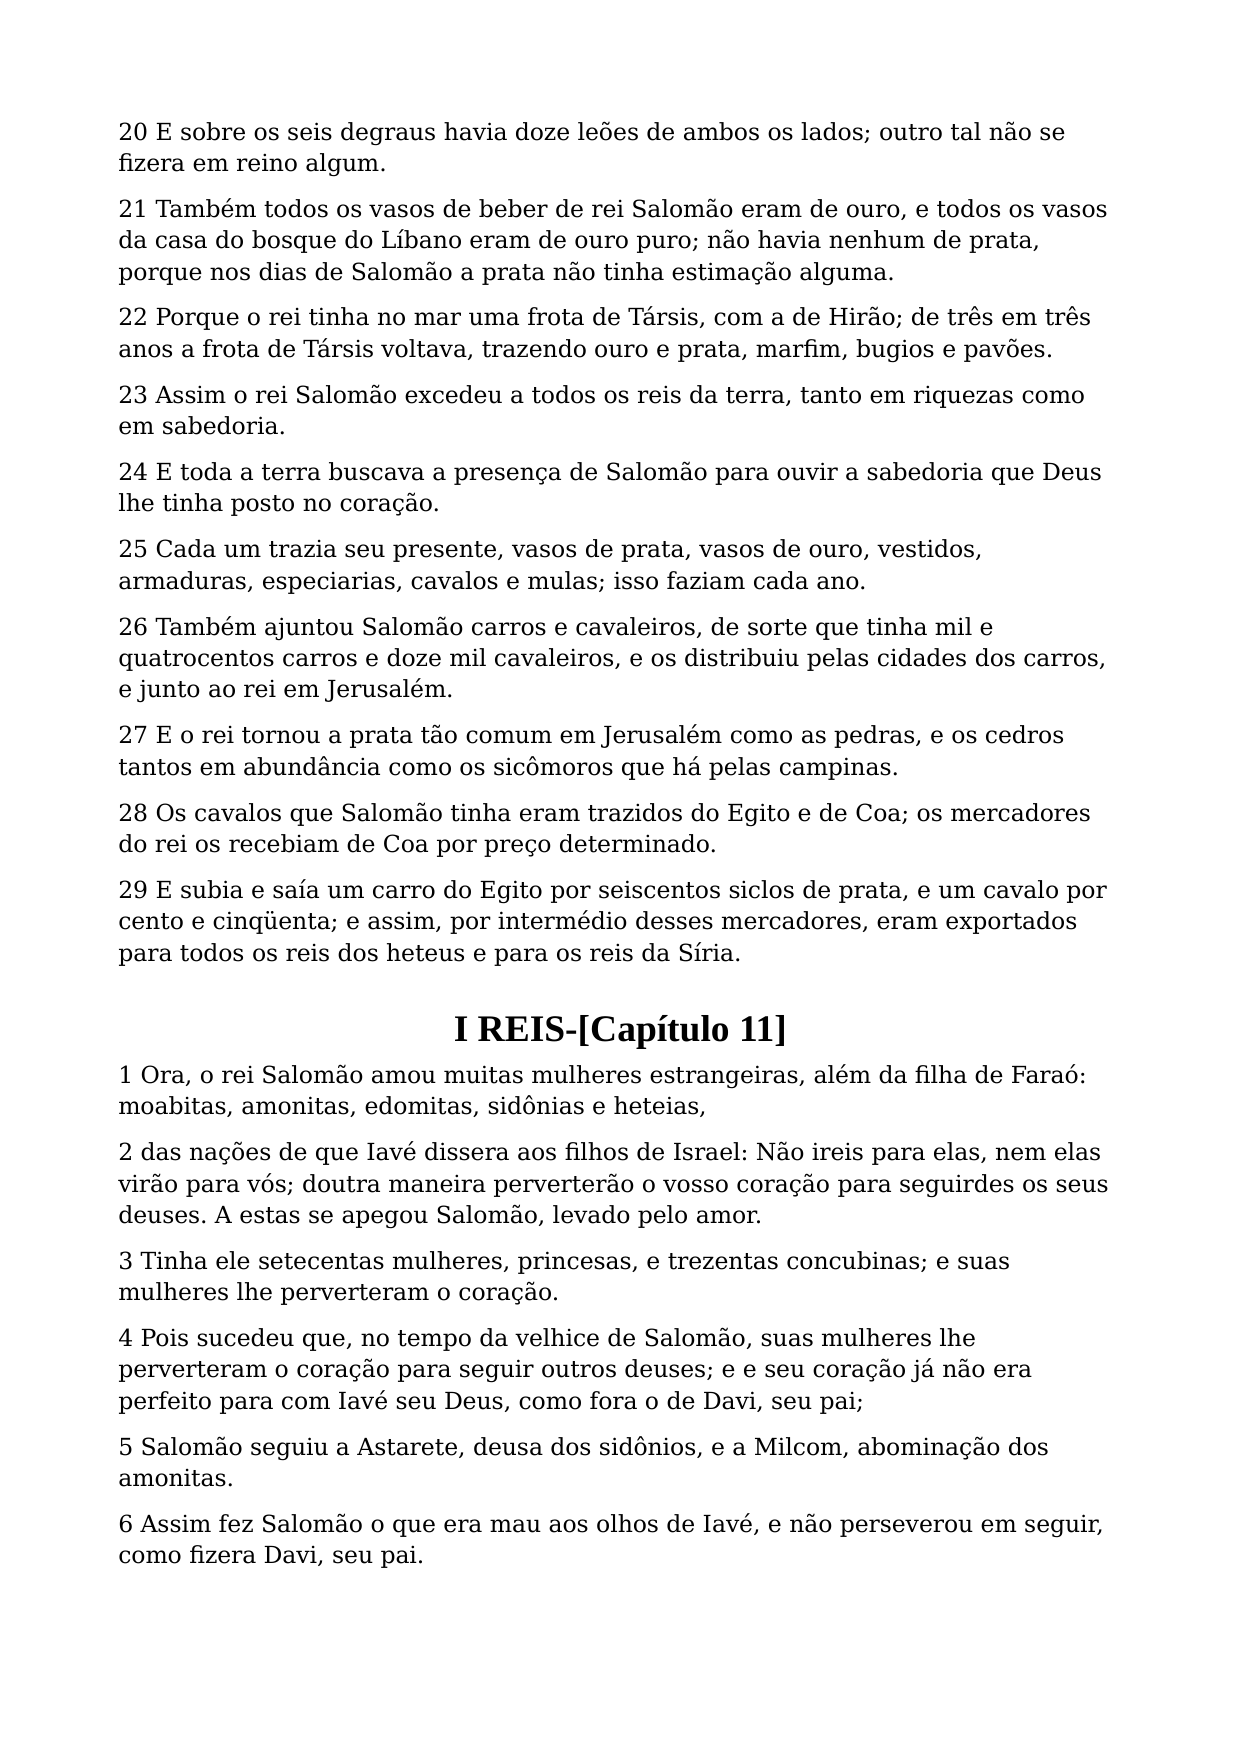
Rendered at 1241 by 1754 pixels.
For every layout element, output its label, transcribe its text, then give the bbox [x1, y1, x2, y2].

text 29 E subia e saía um carro do Egito por seiscentos siclos de prata, e um cavalo por cento e cinqüenta; e assim, por intermédio desses mercadores, eram exportados para todos os reis dos heteus e para os reis da Síria. [118, 876, 1122, 966]
text 24 E toda a terra buscava a presença de Salomão para ouvir a sabedoria que Deus lhe tinha posto no coração. [118, 459, 1122, 517]
text 1 Ora, o rei Salomão amou muitas mulheres estrangeiras, além da filha de Faraó: moabitas, amonitas, edomitas, sidônias e heteias, [118, 1062, 1122, 1120]
text 20 E sobre os seis degraus havia doze leões de ambos os lados; outro tal não se fizera em reino algum. [118, 118, 1122, 177]
subtitle I REIS-[Capítulo 11] [118, 1006, 1122, 1049]
text 21 Também todos os vasos de beber de rei Salomão eram de ouro, e todos os vasos da casa do bosque do Líbano eram de ouro puro; não havia nenhum de prata, porque nos dias de Salomão a prata não tinha estimação alguma. [118, 195, 1122, 285]
text 27 E o rei tornou a prata tão comum em Jerusalém como as pedras, e os cedros tantos em abundância como os sicômoros que há pelas campinas. [118, 722, 1122, 781]
text 3 Tinha ele setecentas mulheres, princesas, e trezentas concubinas; e suas mulheres lhe perverteram o coração. [118, 1247, 1122, 1306]
text 4 Pois sucedeu que, no tempo da velhice de Salomão, suas mulheres lhe perverteram o coração para seguir outros deuses; e e seu coração já não era perfeito para com Iavé seu Deus, como fora o de Davi, seu pai; [118, 1325, 1122, 1415]
text 28 Os cavalos que Salomão tinha eram trazidos do Egito e de Coa; os mercadores do rei os recebiam de Coa por preço determinado. [118, 799, 1122, 858]
text 25 Cada um trazia seu presente, vasos de prata, vasos de ouro, vestidos, armaduras, especiarias, cavalos e mulas; isso faziam cada ano. [118, 536, 1122, 594]
text 6 Assim fez Salomão o que era mau aos olhos de Iavé, e não perseverou em seguir, como fizera Davi, seu pai. [118, 1511, 1122, 1569]
text 5 Salomão seguiu a Astarete, deusa dos sidônios, e a Milcom, abominação dos amonitas. [118, 1433, 1122, 1492]
text 26 Também ajuntou Salomão carros e cavaleiros, de sorte que tinha mil e quatrocentos carros e doze mil cavaleiros, e os distribuiu pelas cidades dos carros, e junto ao rei em Jerusalém. [118, 613, 1122, 703]
text 23 Assim o rei Salomão excedeu a todos os reis da terra, tanto em riquezas como em sabedoria. [118, 381, 1122, 440]
text 22 Porque o rei tinha no mar uma frota de Társis, com a de Hirão; de três em três anos a frota de Társis voltava, trazendo ouro e prata, marfim, bugios e pavões. [118, 304, 1122, 363]
text 2 das nações de que Iavé dissera aos filhos de Israel: Não ireis para elas, nem elas virão para vós; doutra maneira perverterão o vosso coração para seguirdes os seus deuses. A estas se apegou Salomão, levado pelo amor. [118, 1139, 1122, 1229]
